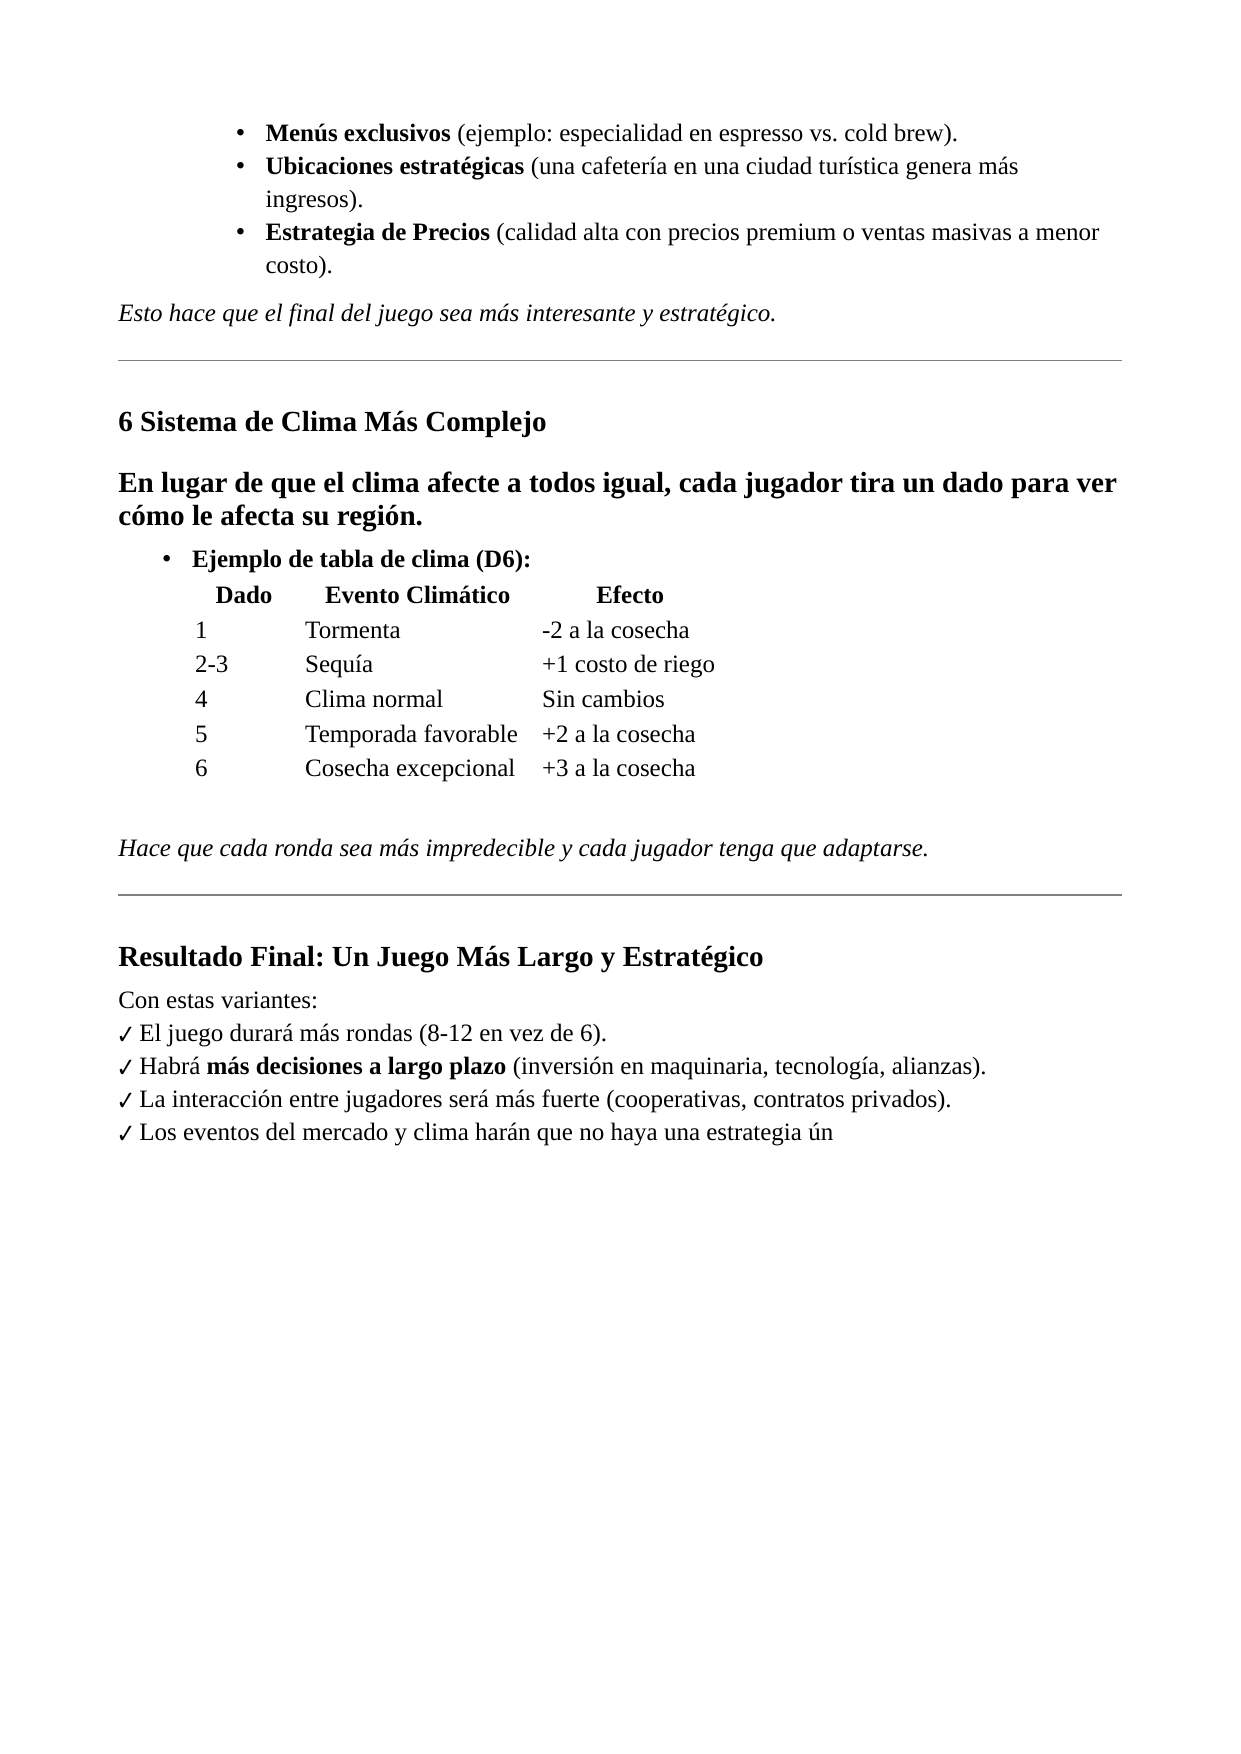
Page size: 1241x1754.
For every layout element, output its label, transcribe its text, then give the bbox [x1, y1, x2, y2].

text Hace que cada ronda sea más impredecible y cada jugador tenga que adaptarse. [118, 833, 1122, 861]
list Estrategia de Precios (calidad alta con precios premium o ventas masivas a menor costo). [236, 217, 1122, 279]
table_cell 6 [192, 750, 302, 785]
text Con estas variantes: ✔ El juego durará más rondas (8-12 en vez de 6). ✔ Habrá más decisiones a largo plazo (inversión en maquinaria, tecnología, alianzas). ✔ La interacción entre jugadores será más fuerte (cooperativas, contratos privados). ✔ Los eventos del mercado y clima harán que no haya una estrategia ún [118, 985, 1122, 1146]
table_cell Temporada favorable [302, 716, 539, 750]
subtitle 6 Sistema de Clima Más Complejo [118, 404, 1122, 438]
text Esto hace que el final del juego sea más interesante y estratégico. [118, 298, 1122, 327]
table_cell +2 a la cosecha [539, 716, 727, 750]
table_cell Cosecha excepcional [302, 750, 539, 785]
table_header Evento Climático [302, 578, 539, 612]
table_cell +1 costo de riego [539, 647, 727, 681]
subtitle En lugar de que el clima afecte a todos igual, cada jugador tira un dado para ver cómo le afecta su región. [118, 465, 1122, 532]
list Menús exclusivos (ejemplo: especialidad en espresso vs. cold brew). [236, 118, 1122, 147]
table_cell Tormenta [302, 612, 539, 647]
table_cell +3 a la cosecha [539, 750, 727, 785]
table_cell Sequía [302, 647, 539, 681]
table_cell 1 [192, 612, 302, 647]
table_cell -2 a la cosecha [539, 612, 727, 647]
table_cell 2-3 [192, 647, 302, 681]
table_cell 4 [192, 681, 302, 716]
table_cell Clima normal [302, 681, 539, 716]
table_header Efecto [539, 578, 727, 612]
table_cell Sin cambios [539, 681, 727, 716]
subtitle Resultado Final: Un Juego Más Largo y Estratégico [118, 939, 1122, 973]
list Ubicaciones estratégicas (una cafetería en una ciudad turística genera más ingresos). [236, 151, 1122, 213]
table_header Dado [192, 578, 302, 612]
list Ejemplo de tabla de clima (D6): [162, 544, 1122, 573]
table_cell 5 [192, 716, 302, 750]
